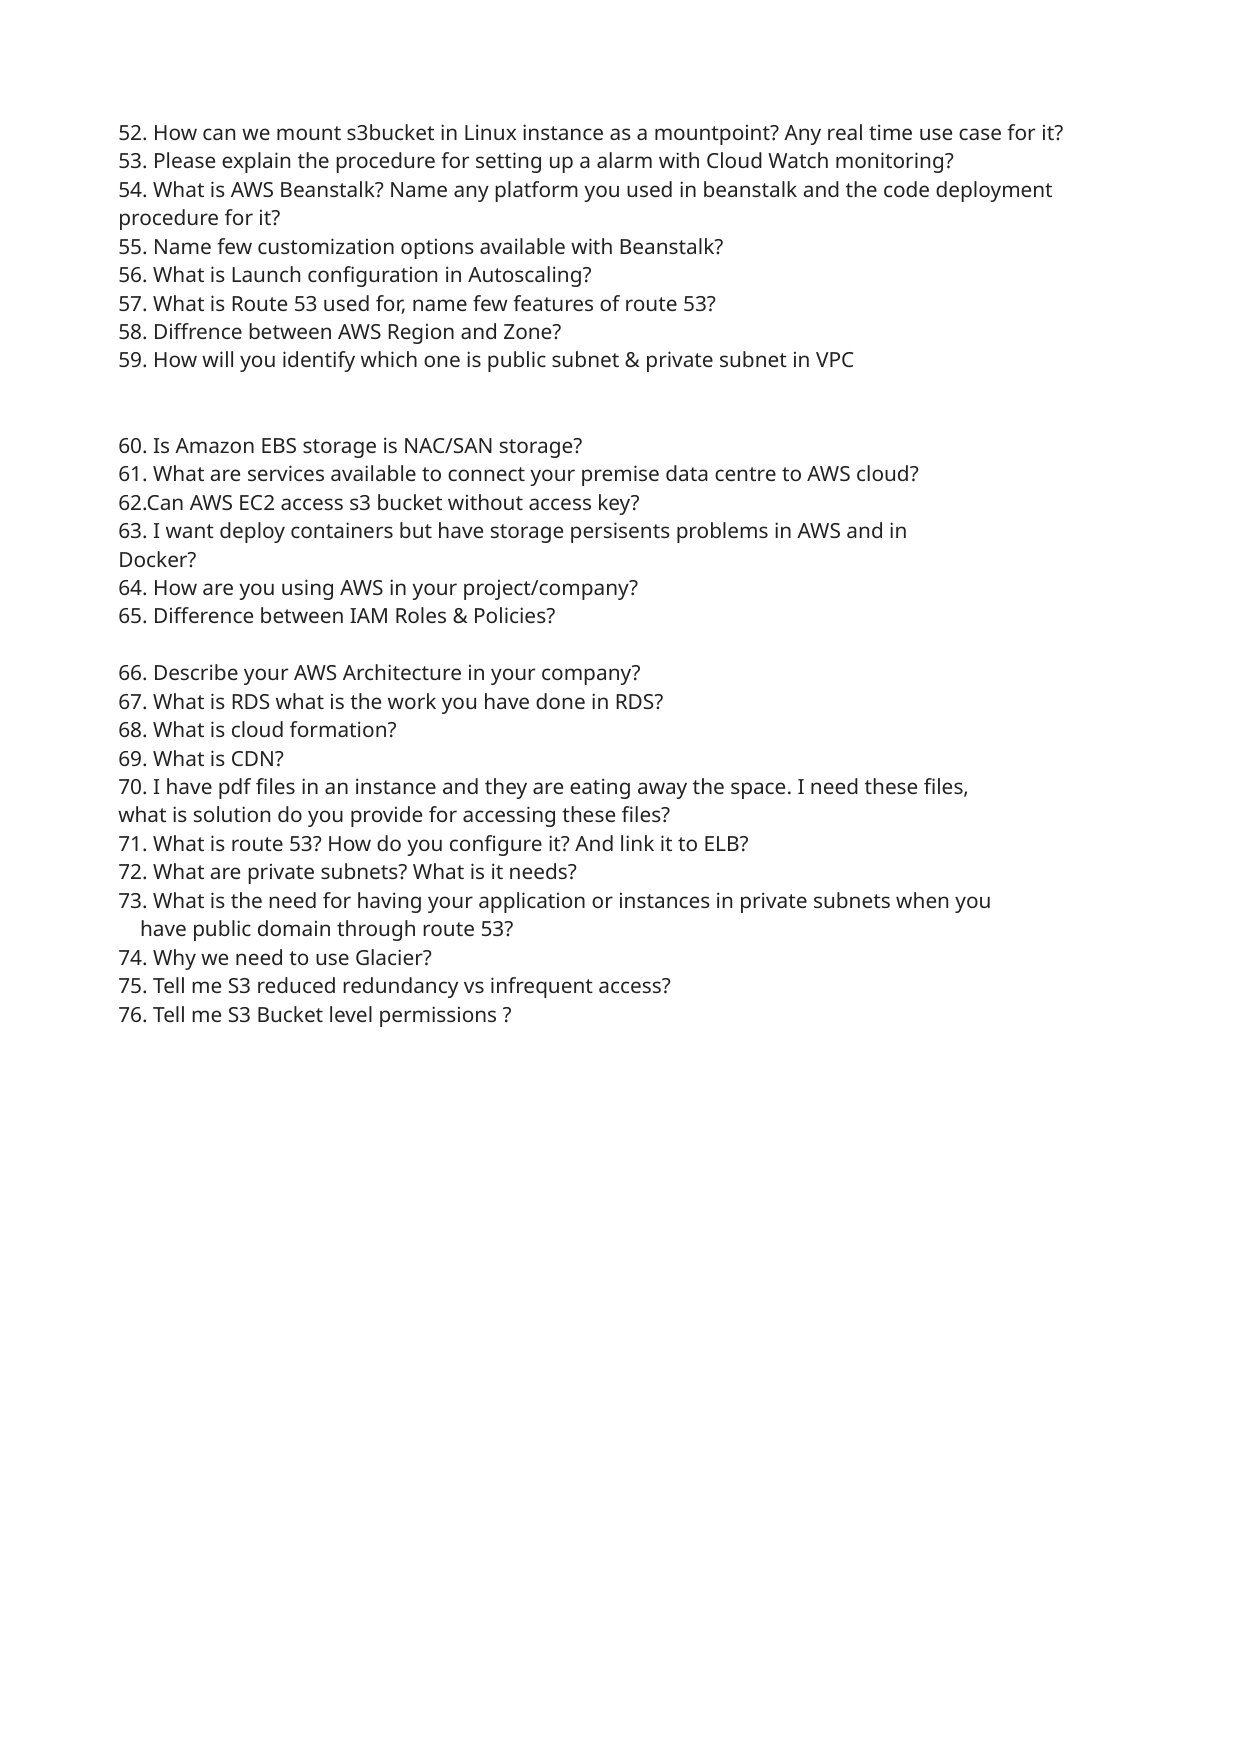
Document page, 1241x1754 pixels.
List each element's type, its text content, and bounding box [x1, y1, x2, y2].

text 71. What is route 53? How do you configure it? And link it to ELB? [118, 829, 1122, 857]
text 74. Why we need to use Glacier? [118, 943, 1122, 971]
text 58. Diffrence between AWS Region and Zone? [118, 317, 1122, 346]
text 55. Name few customization options available with Beanstalk? [118, 232, 1122, 260]
text Docker? [118, 545, 1122, 573]
text 75. Tell me S3 reduced redundancy vs infrequent access? [118, 971, 1122, 1000]
text 63. I want deploy containers but have storage persisents problems in AWS and in [118, 516, 1122, 545]
text 65. Difference between IAM Roles & Policies? [118, 602, 1122, 630]
text have public domain through route 53? [118, 914, 1122, 943]
text 76. Tell me S3 Bucket level permissions ? [118, 1000, 1122, 1028]
text 66. Describe your AWS Architecture in your company? [118, 658, 1122, 687]
text 69. What is CDN? [118, 744, 1122, 772]
text 57. What is Route 53 used for, name few features of route 53? [118, 289, 1122, 317]
text 67. What is RDS what is the work you have done in RDS? [118, 687, 1122, 715]
text 56. What is Launch configuration in Autoscaling? [118, 260, 1122, 289]
text 62.Can AWS EC2 access s3 bucket without access key? [118, 488, 1122, 516]
text 68. What is cloud formation? [118, 715, 1122, 744]
text 73. What is the need for having your application or instances in private subnets when you [118, 886, 1122, 914]
text 70. I have pdf files in an instance and they are eating away the space. I need these files, [118, 772, 1122, 801]
text 52. How can we mount s3bucket in Linux instance as a mountpoint? Any real time use case for it? [118, 118, 1122, 147]
text what is solution do you provide for accessing these files? [118, 801, 1122, 829]
text 59. How will you identify which one is public subnet & private subnet in VPC [118, 346, 1122, 374]
text 54. What is AWS Beanstalk? Name any platform you used in beanstalk and the code deployment procedure for it? [118, 175, 1122, 232]
text 61. What are services available to connect your premise data centre to AWS cloud? [118, 459, 1122, 488]
text 64. How are you using AWS in your project/company? [118, 573, 1122, 602]
text 72. What are private subnets? What is it needs? [118, 857, 1122, 886]
text 60. Is Amazon EBS storage is NAC/SAN storage? [118, 431, 1122, 459]
text 53. Please explain the procedure for setting up a alarm with Cloud Watch monitoring? [118, 147, 1122, 175]
